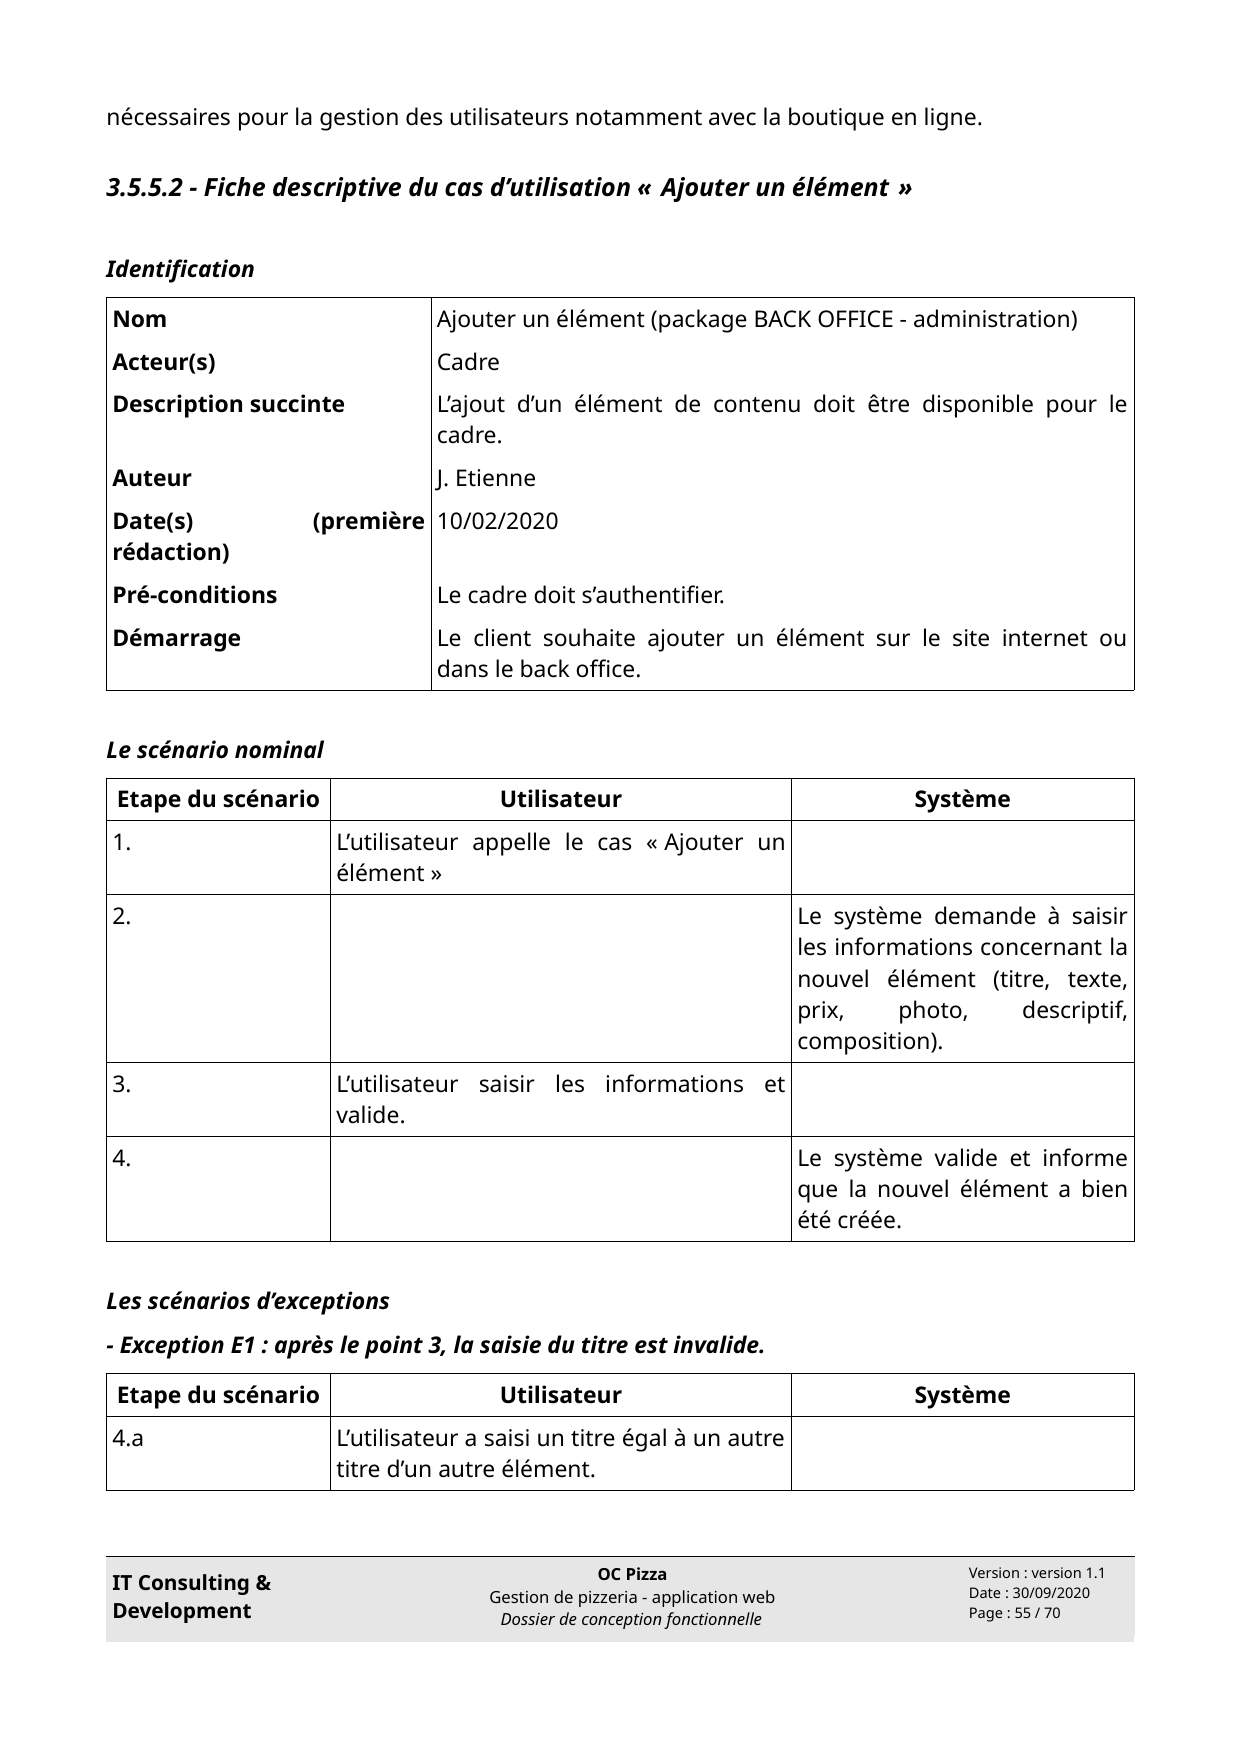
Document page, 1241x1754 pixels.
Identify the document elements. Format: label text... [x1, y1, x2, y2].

table_cell Acteur(s) [107, 340, 431, 382]
table_cell Pré-conditions [107, 573, 431, 616]
table_cell L’utilisateur saisir les informations et valide. [331, 1063, 791, 1136]
table_header Utilisateur [331, 1374, 791, 1416]
table_cell Cadre [432, 340, 1134, 382]
table_cell 3. [107, 1063, 330, 1136]
table_cell [792, 1063, 1134, 1136]
table_cell Le client souhaite ajouter un élément sur le site internet ou dans le back office. [432, 616, 1134, 690]
table_cell L’utilisateur appelle le cas « Ajouter un élément » [331, 821, 791, 894]
table_cell Le système demande à saisir les informations concernant la nouvel élément (titre, texte, prix, photo, descriptif, composition). [792, 895, 1134, 1062]
table_cell Date(s) (première rédaction) [107, 499, 431, 573]
text Les scénarios d’exceptions [106, 1285, 1134, 1317]
table_cell 4. [107, 1137, 330, 1241]
table_cell Le cadre doit s’authentifier. [432, 573, 1134, 616]
table_cell [331, 1137, 791, 1241]
table_cell L’utilisateur a saisi un titre égal à un autre titre d’un autre élément. [331, 1417, 791, 1490]
table_header Nom [107, 298, 431, 340]
table_cell [792, 1417, 1134, 1490]
text Identification [106, 253, 1134, 284]
table_cell [331, 895, 791, 1062]
text Le scénario nominal [106, 734, 1134, 765]
table_cell J. Etienne [432, 456, 1134, 499]
table_cell 10/02/2020 [432, 499, 1134, 573]
table_cell Auteur [107, 456, 431, 499]
table_header Etape du scénario [107, 1374, 330, 1416]
table_cell Description succinte [107, 383, 431, 456]
table_cell 1. [107, 821, 330, 894]
table_cell Démarrage [107, 616, 431, 690]
table_header Utilisateur [331, 779, 791, 820]
table_cell [792, 821, 1134, 894]
table_header Système [792, 1374, 1134, 1416]
table_cell 4.a [107, 1417, 330, 1490]
subtitle Fiche descriptive du cas d’utilisation « Ajouter un élément » [106, 169, 1134, 203]
table_header Ajouter un élément (package BACK OFFICE - administration) [432, 298, 1134, 340]
table_header Etape du scénario [107, 779, 330, 820]
text nécessaires pour la gestion des utilisateurs notamment avec la boutique en ligne. [106, 100, 1134, 132]
table_cell Le système valide et informe que la nouvel élément a bien été créée. [792, 1137, 1134, 1241]
table_cell L’ajout d’un élément de contenu doit être disponible pour le cadre. [432, 383, 1134, 456]
text - Exception E1 : après le point 3, la saisie du titre est invalide. [106, 1329, 1134, 1360]
table_cell 2. [107, 895, 330, 1062]
table_header Système [792, 779, 1134, 820]
